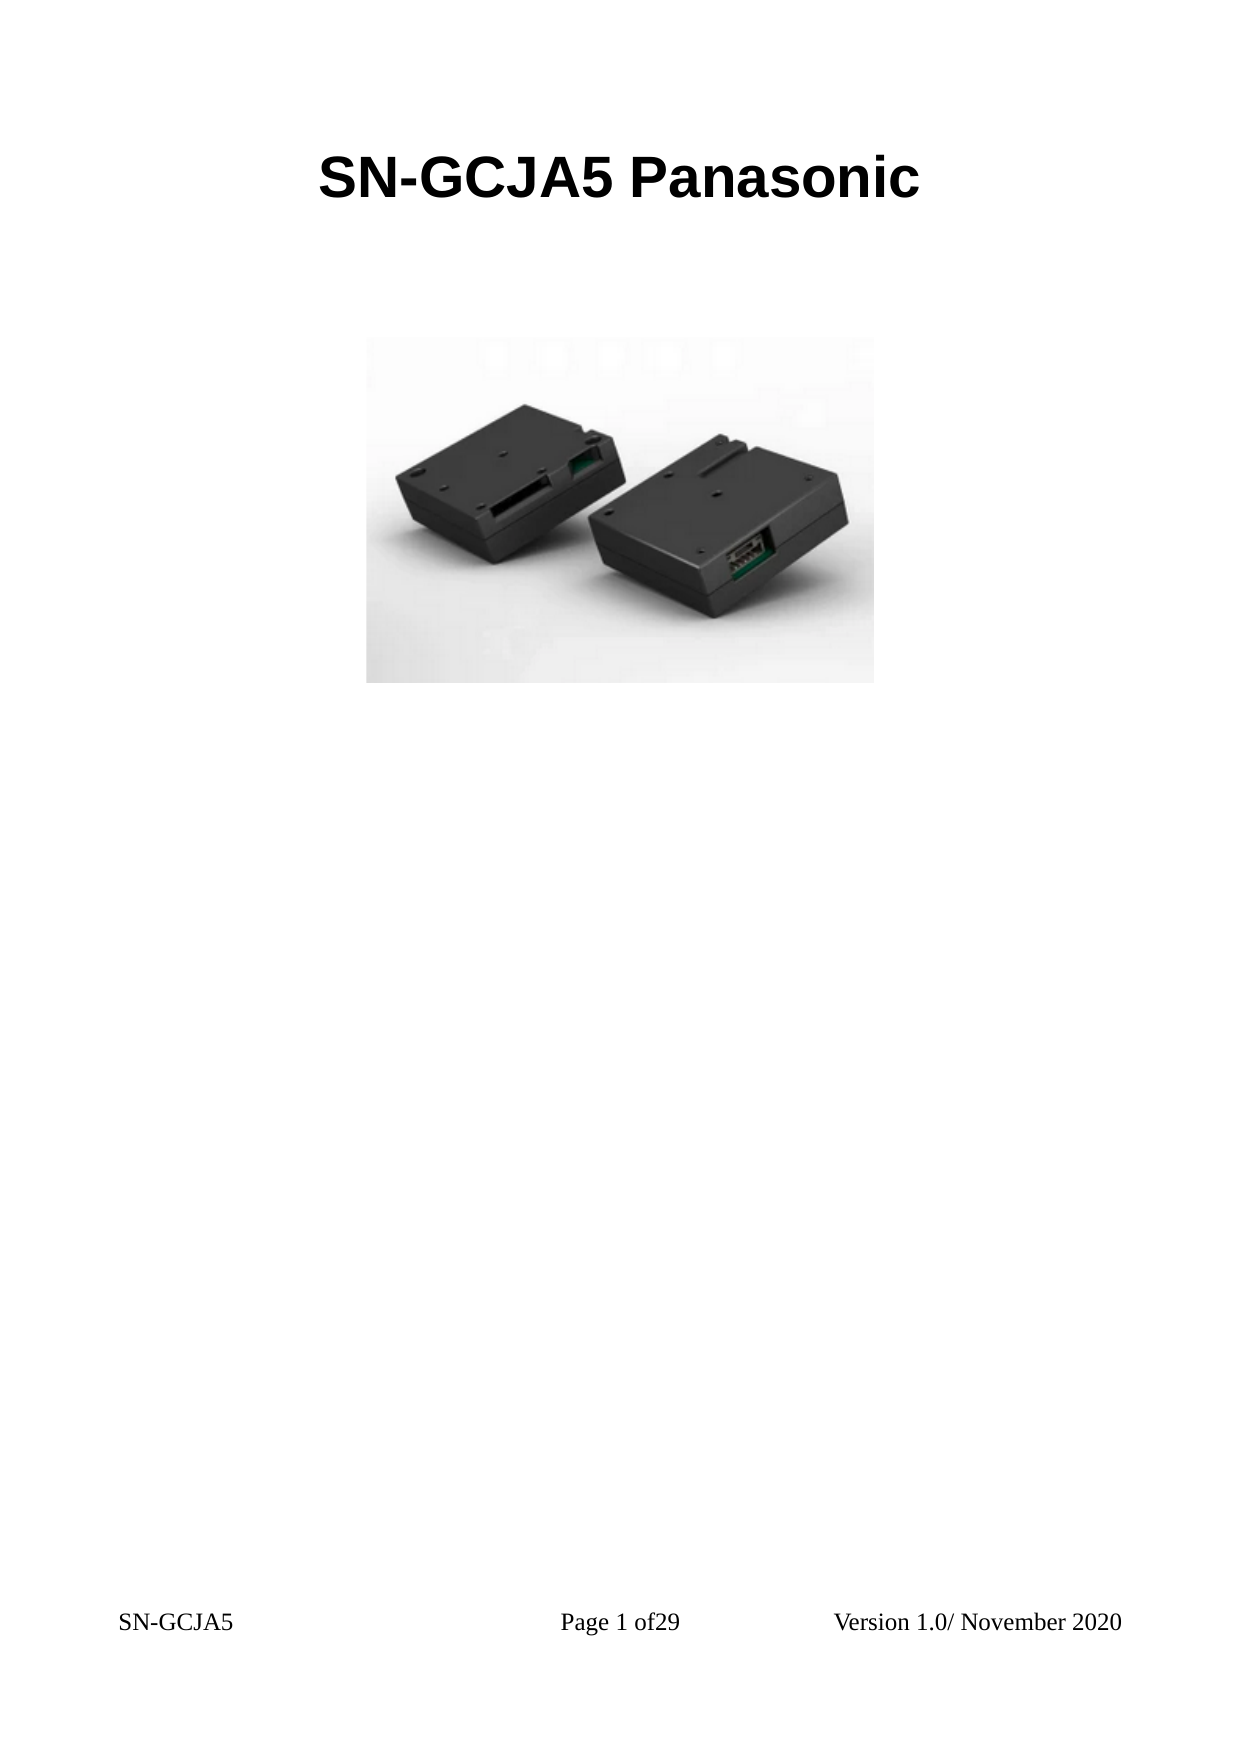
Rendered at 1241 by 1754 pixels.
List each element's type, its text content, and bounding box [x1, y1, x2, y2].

title SN-GCJA5 Panasonic [118, 143, 1122, 210]
picture [366, 337, 874, 683]
